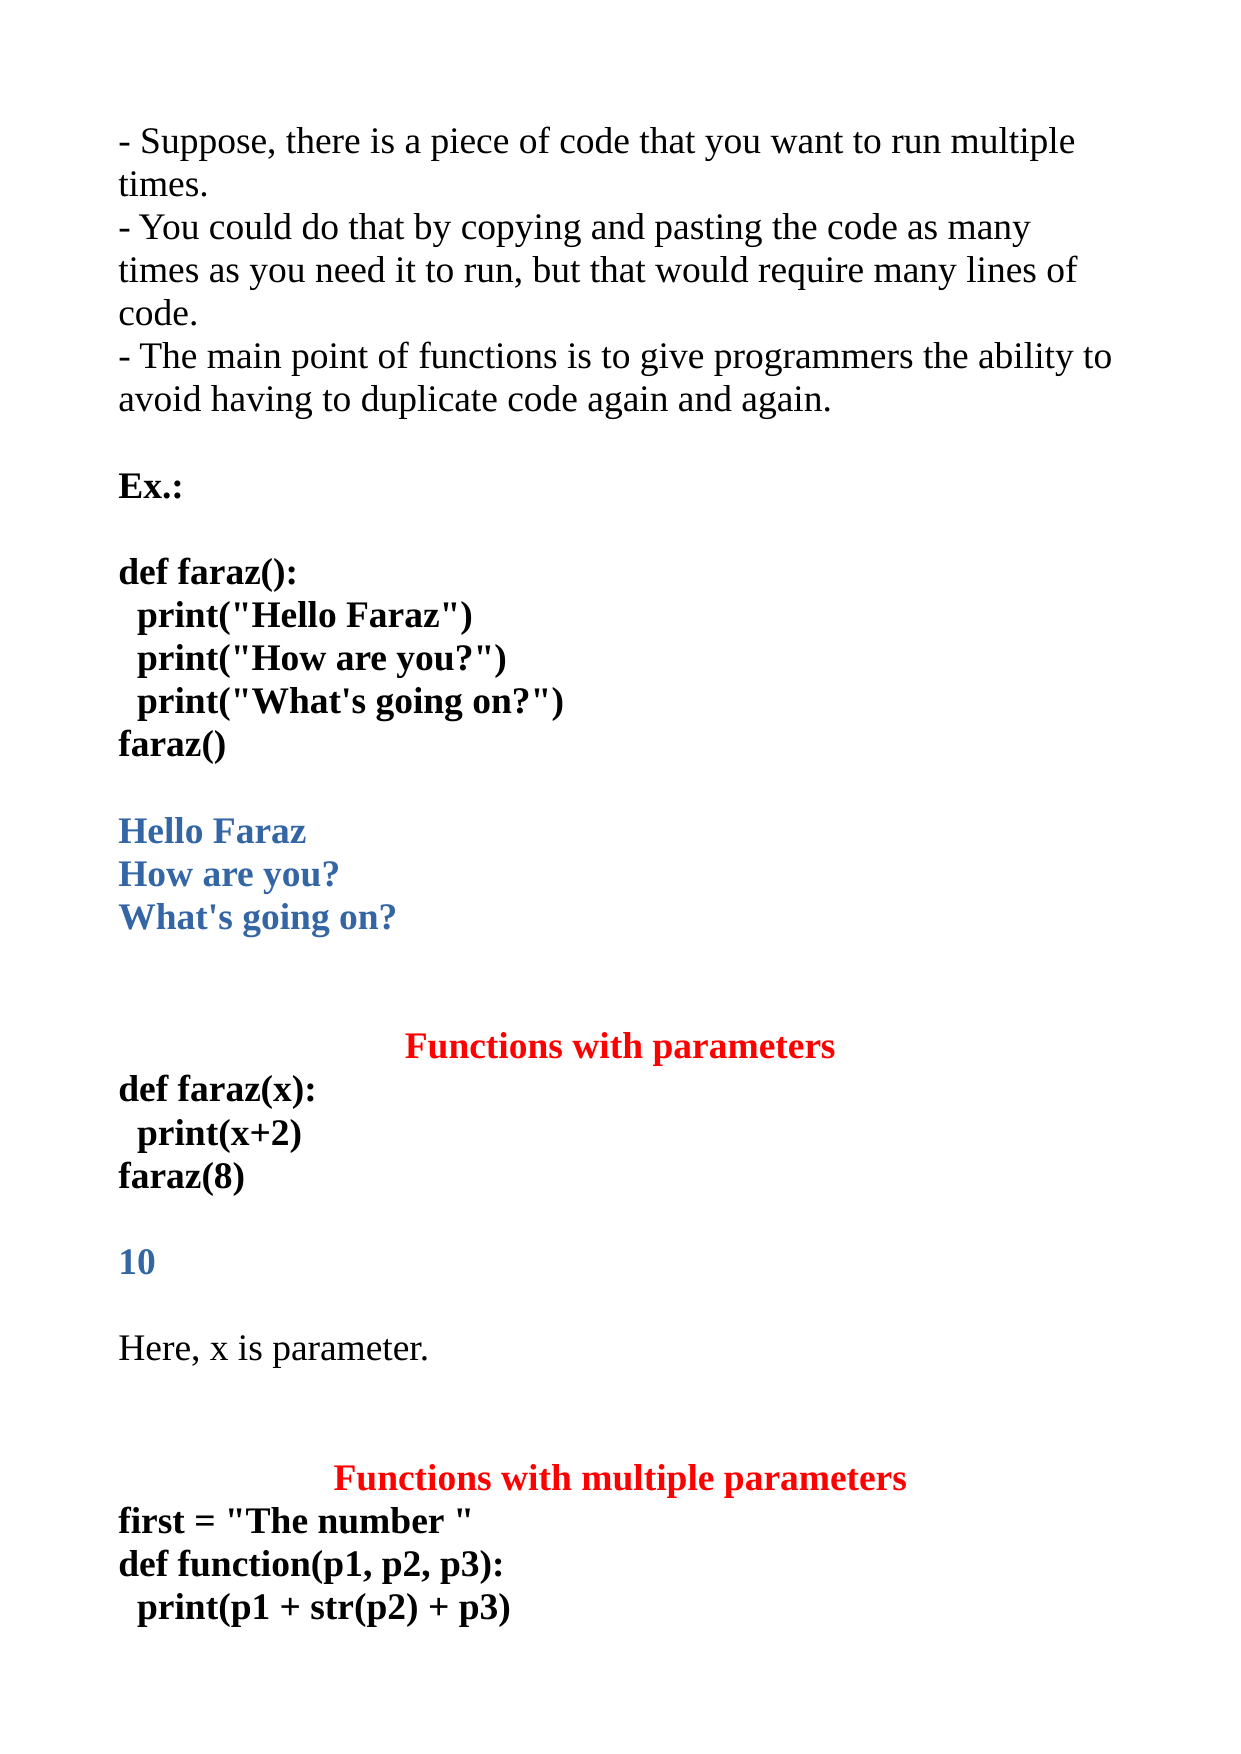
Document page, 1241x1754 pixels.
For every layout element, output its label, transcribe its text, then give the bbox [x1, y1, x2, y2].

text How are you? [118, 851, 1122, 894]
text - You could do that by copying and pasting the code as many times as you need it to run, but that would require many lines of code. [118, 204, 1122, 334]
text first = "The number " [118, 1498, 1122, 1541]
text Ex.: [118, 463, 1122, 506]
text faraz(8) [118, 1153, 1122, 1196]
text faraz() [118, 722, 1122, 765]
text What's going on? [118, 894, 1122, 937]
text print("How are you?") [118, 636, 1122, 679]
text - The main point of functions is to give programmers the ability to avoid having to duplicate code again and again. [118, 334, 1122, 420]
text print(p1 + str(p2) + p3) [118, 1584, 1122, 1627]
text def faraz(x): [118, 1067, 1122, 1110]
text def function(p1, p2, p3): [118, 1541, 1122, 1584]
text print("What's going on?") [118, 679, 1122, 722]
text Functions with multiple parameters [118, 1455, 1122, 1498]
text Functions with parameters [118, 1024, 1122, 1067]
text Hello Faraz [118, 808, 1122, 851]
text print(x+2) [118, 1110, 1122, 1153]
text 10 [118, 1239, 1122, 1282]
text - Suppose, there is a piece of code that you want to run multiple times. [118, 118, 1122, 204]
text def faraz(): [118, 549, 1122, 592]
text Here, x is parameter. [118, 1326, 1122, 1369]
text print("Hello Faraz") [118, 592, 1122, 636]
